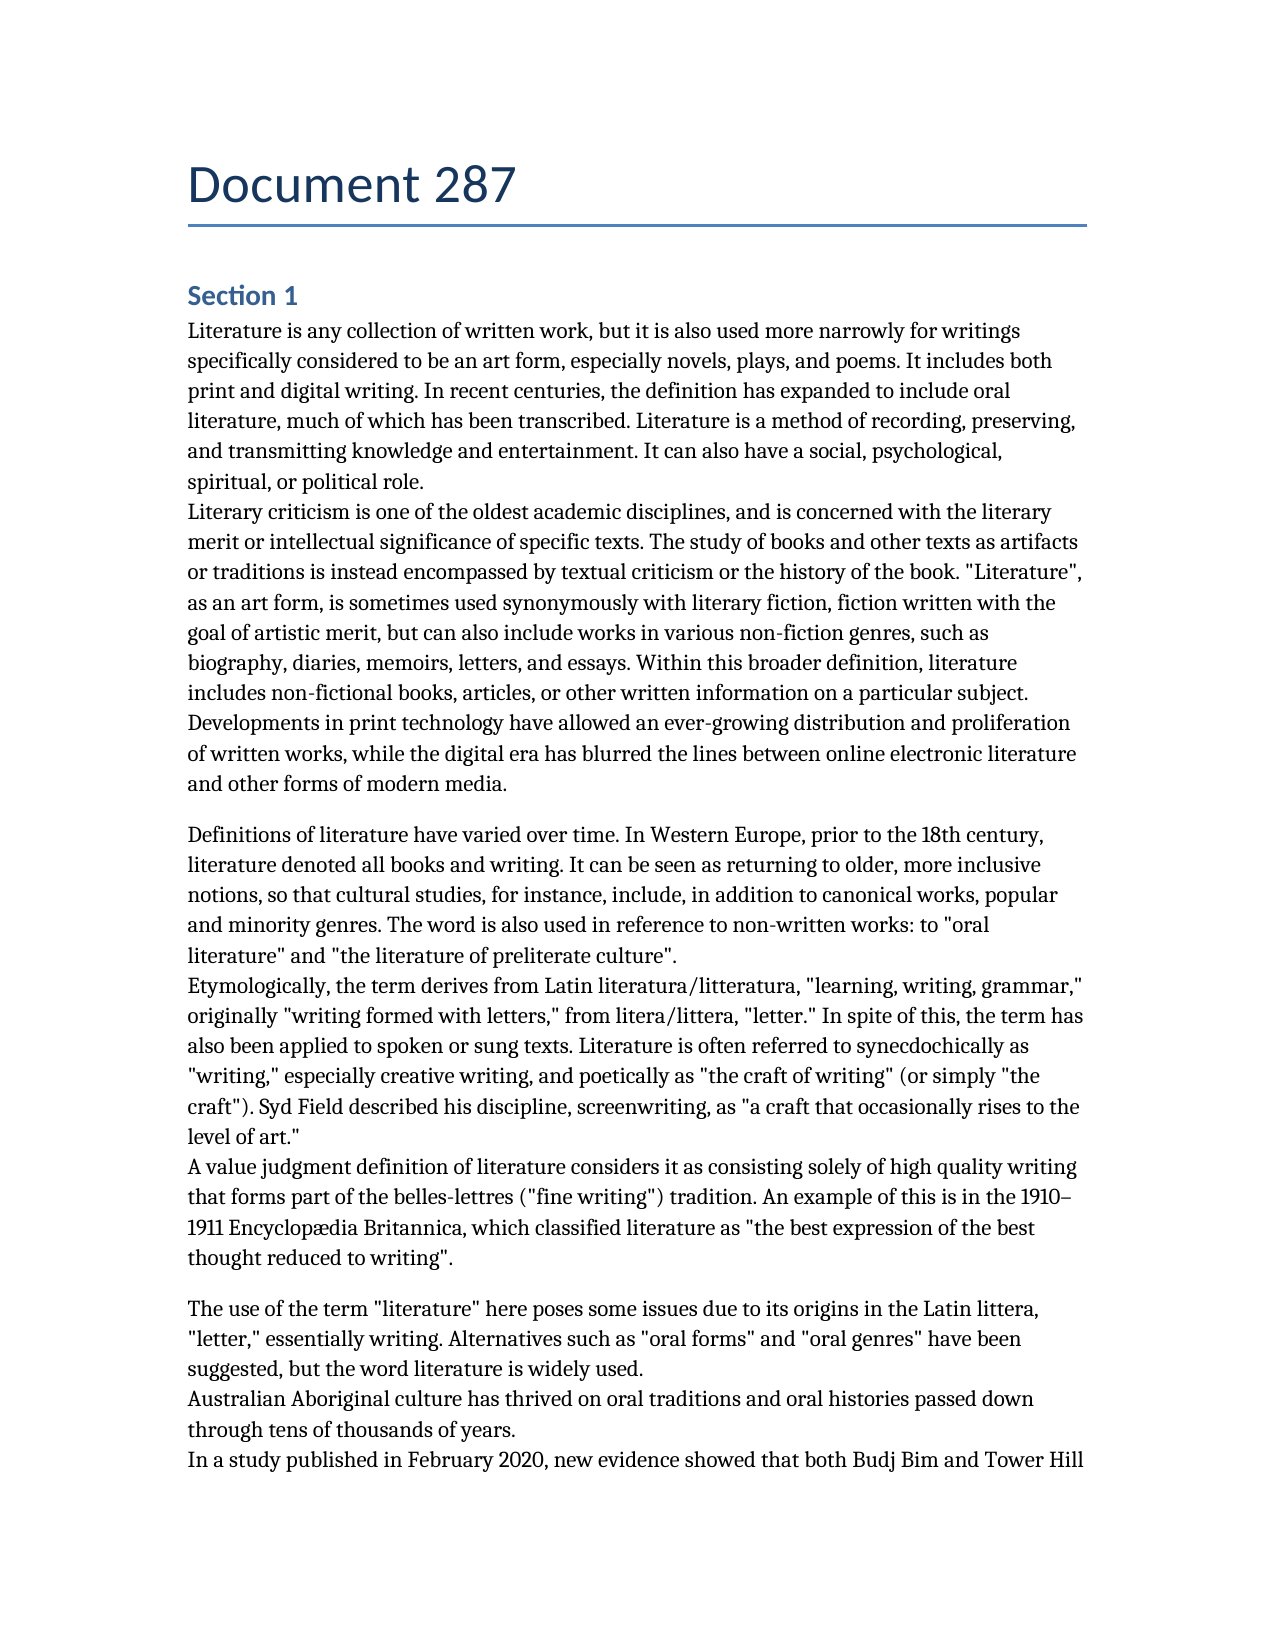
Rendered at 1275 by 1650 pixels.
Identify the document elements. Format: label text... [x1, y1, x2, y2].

title Document 287 [187, 150, 1087, 227]
text Definitions of literature have varied over time. In Western Europe, prior to the 18th century, literature denoted all books and writing. It can be seen as returning to older, more inclusive notions, so that cultural studies, for instance, include, in addition to canonical works, popular and minority genres. The word is also used in reference to non-written works: to "oral literature" and "the literature of preliterate culture". Etymologically, the term derives from Latin literatura/litteratura, "learning, writing, grammar," originally "writing formed with letters," from litera/littera, "letter." In spite of this, the term has also been applied to spoken or sung texts. Literature is often referred to synecdochically as "writing," especially creative writing, and poetically as "the craft of writing" (or simply "the craft"). Syd Field described his discipline, screenwriting, as "a craft that occasionally rises to the level of art." A value judgment definition of literature considers it as consisting solely of high quality writing that forms part of the belles-lettres ("fine writing") tradition. An example of this is in the 1910–1911 Encyclopædia Britannica, which classified literature as "the best expression of the best thought reduced to writing". [187, 822, 1087, 1271]
text Literature is any collection of written work, but it is also used more narrowly for writings specifically considered to be an art form, especially novels, plays, and poems. It includes both print and digital writing. In recent centuries, the definition has expanded to include oral literature, much of which has been transcribed. Literature is a method of recording, preserving, and transmitting knowledge and entertainment. It can also have a social, psychological, spiritual, or political role. Literary criticism is one of the oldest academic disciplines, and is concerned with the literary merit or intellectual significance of specific texts. The study of books and other texts as artifacts or traditions is instead encompassed by textual criticism or the history of the book. "Literature", as an art form, is sometimes used synonymously with literary fiction, fiction written with the goal of artistic merit, but can also include works in various non-fiction genres, such as biography, diaries, memoirs, letters, and essays. Within this broader definition, literature includes non-fictional books, articles, or other written information on a particular subject. Developments in print technology have allowed an ever-growing distribution and proliferation of written works, while the digital era has blurred the lines between online electronic literature and other forms of modern media. [187, 317, 1087, 797]
subtitle Section 1 [187, 277, 1087, 312]
text The use of the term "literature" here poses some issues due to its origins in the Latin littera, "letter," essentially writing. Alternatives such as "oral forms" and "oral genres" have been suggested, but the word literature is widely used. Australian Aboriginal culture has thrived on oral traditions and oral histories passed down through tens of thousands of years. In a study published in February 2020, new evidence showed that both Budj Bim and Tower Hill [187, 1296, 1087, 1473]
